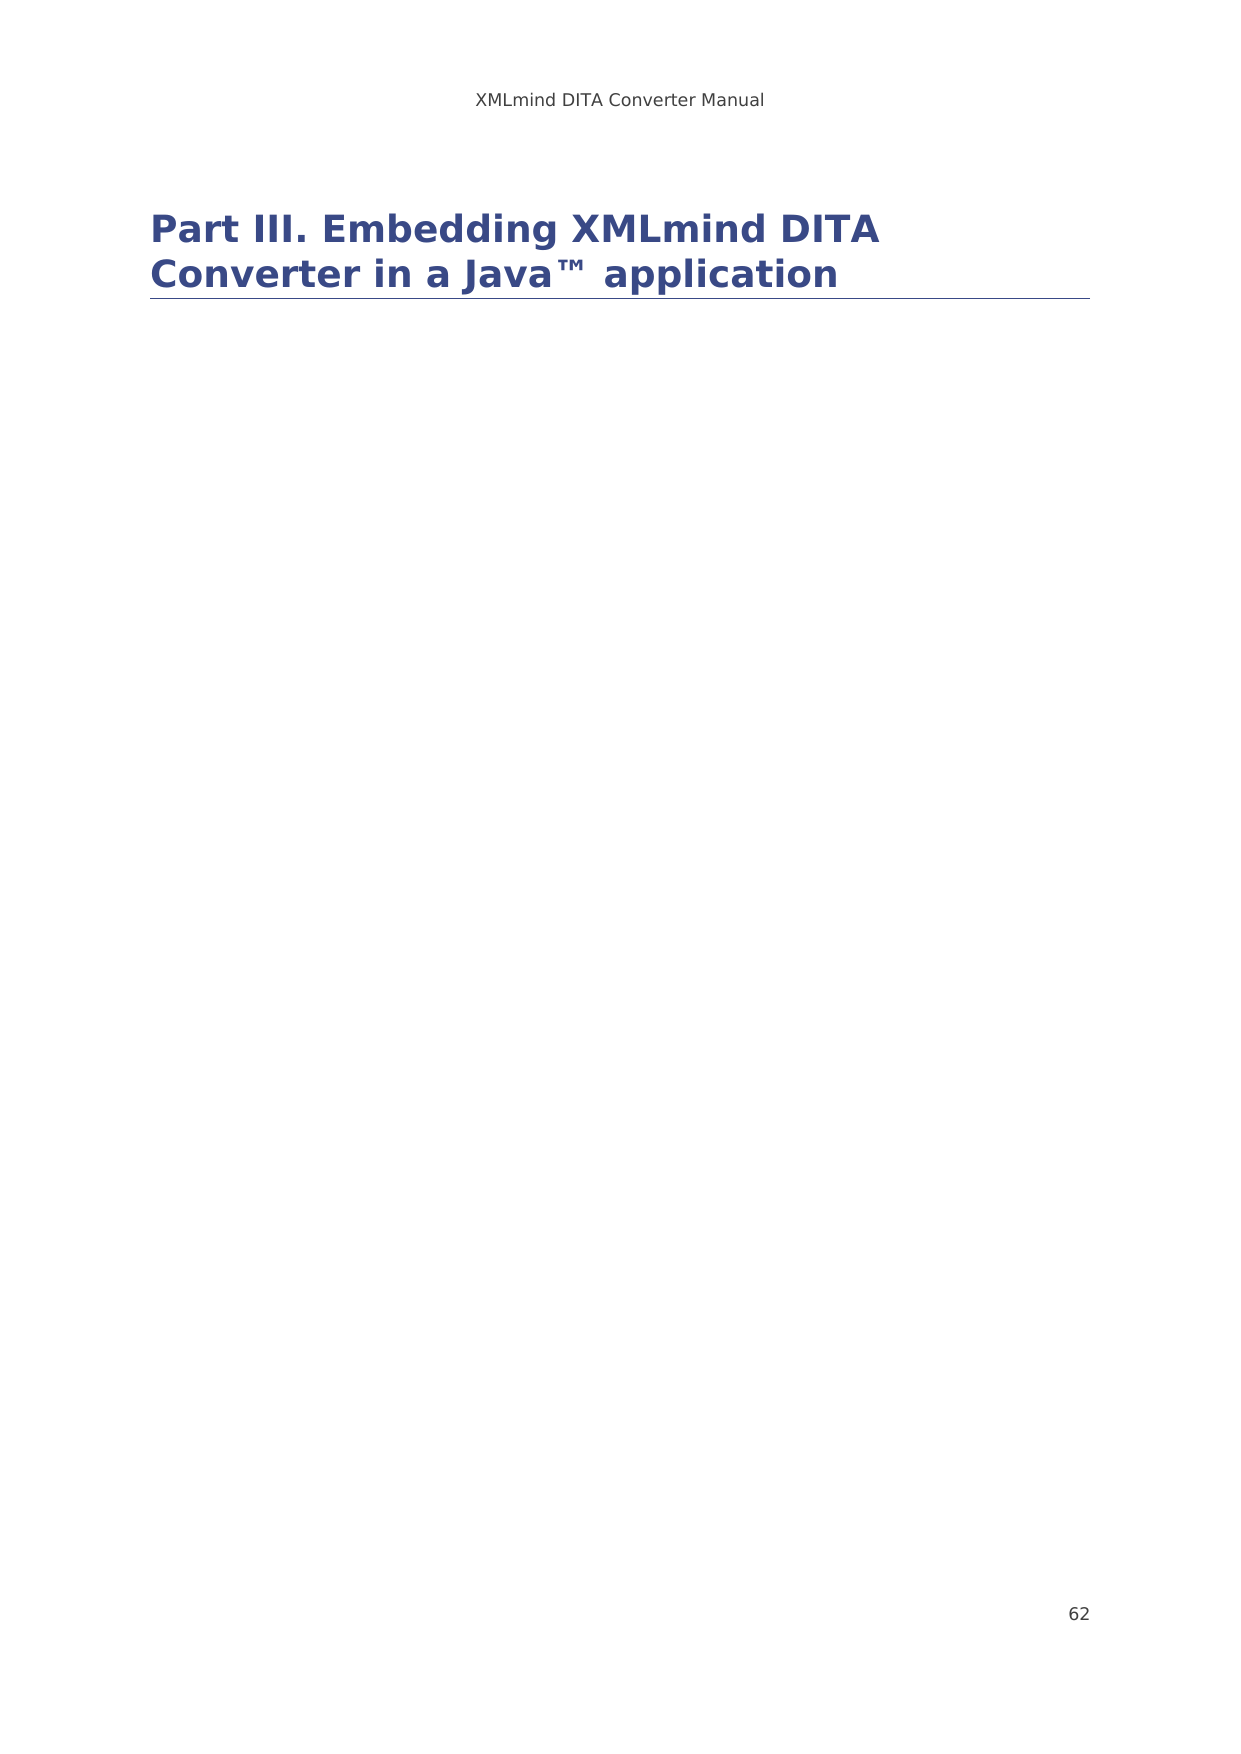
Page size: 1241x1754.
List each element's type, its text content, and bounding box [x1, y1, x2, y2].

subtitle Part III. Embedding XMLmind DITA Converter in a Java™ application [150, 206, 1090, 298]
